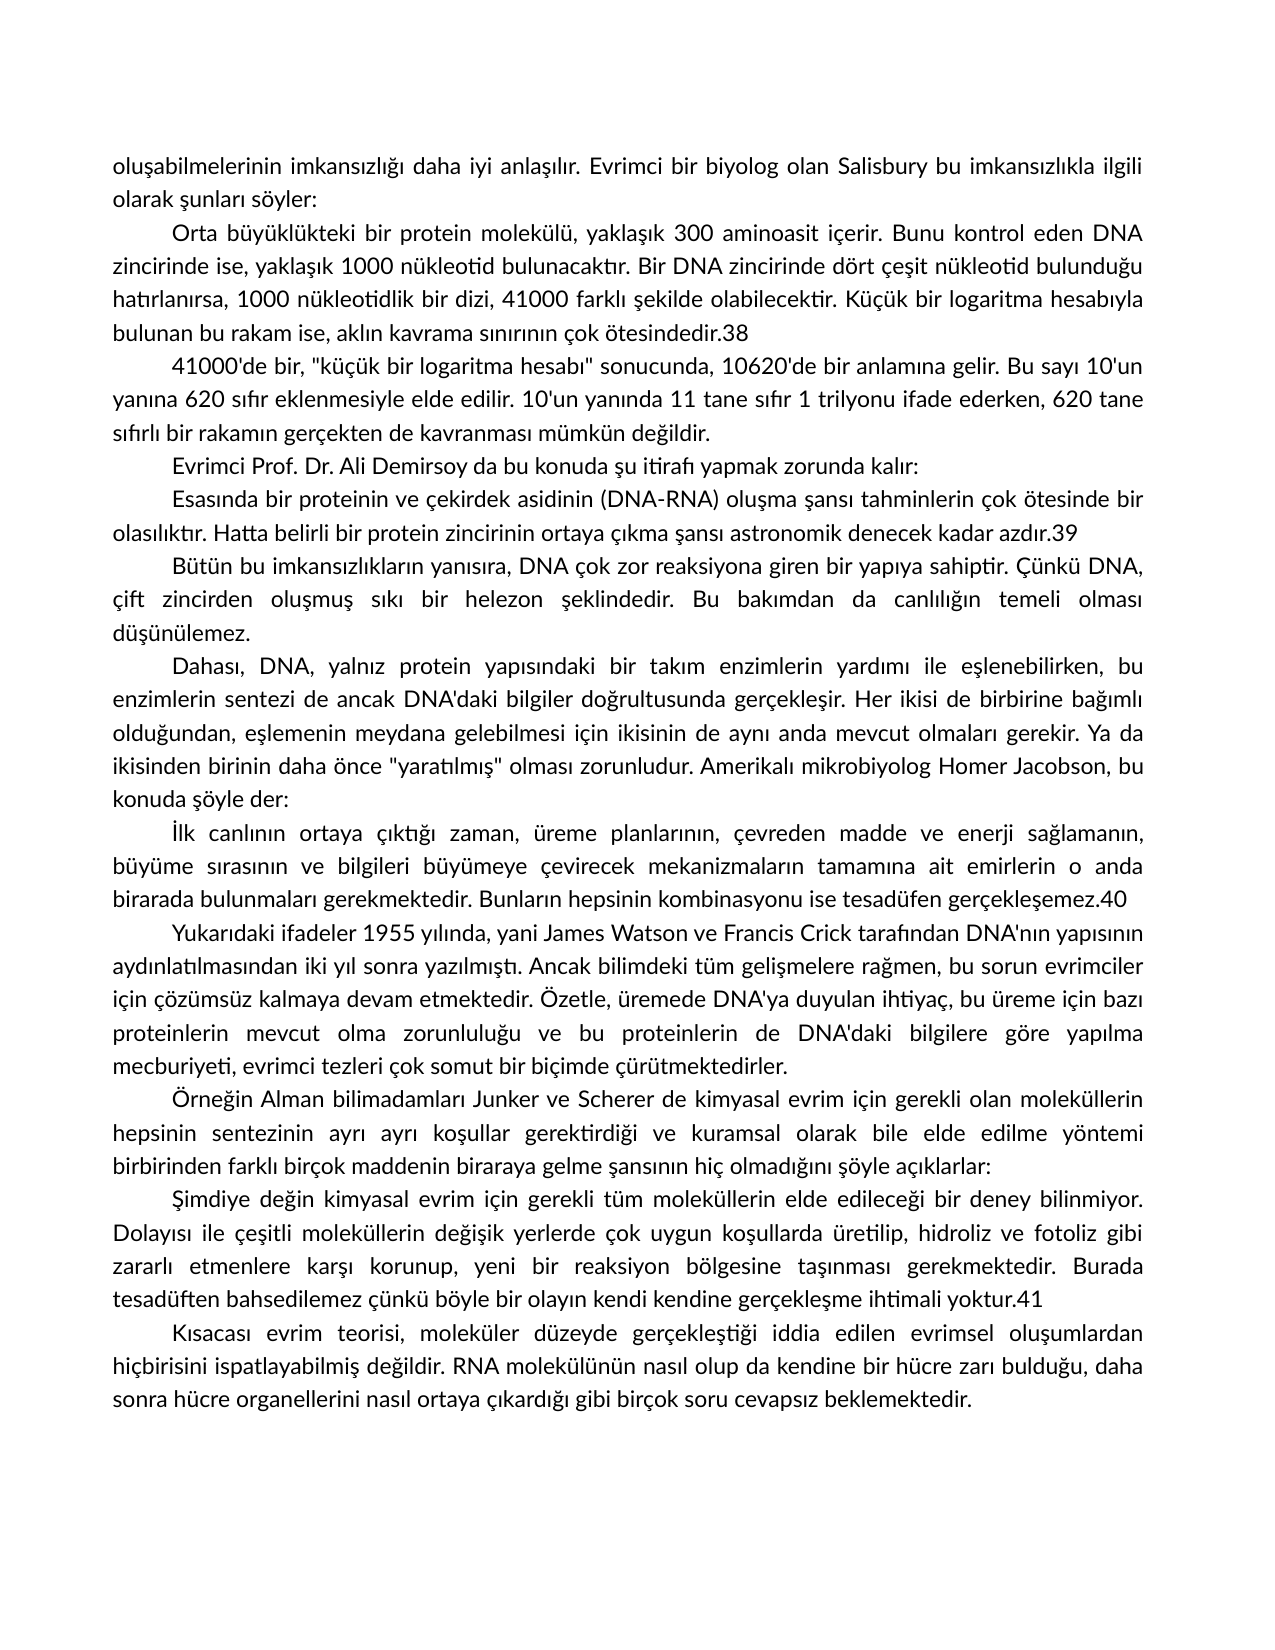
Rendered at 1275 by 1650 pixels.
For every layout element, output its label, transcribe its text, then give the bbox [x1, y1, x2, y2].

text 41000'de bir, "küçük bir logaritma hesabı" sonucunda, 10620'de bir anlamına gelir. Bu sayı 10'un yanına 620 sıfır eklenmesiyle elde edilir. 10'un yanında 11 tane sıfır 1 trilyonu ifade ederken, 620 tane sıfırlı bir rakamın gerçekten de kavranması mümkün değildir. [112, 348, 1145, 448]
text Örneğin Alman bilimadamları Junker ve Scherer de kimyasal evrim için gerekli olan moleküllerin hepsinin sentezinin ayrı ayrı koşullar gerektirdiği ve kuramsal olarak bile elde edilme yöntemi birbirinden farklı birçok maddenin biraraya gelme şansının hiç olmadığını şöyle açıklarlar: [112, 1081, 1145, 1181]
text Bütün bu imkansızlıkların yanısıra, DNA çok zor reaksiyona giren bir yapıya sahiptir. Çünkü DNA, çift zincirden oluşmuş sıkı bir helezon şeklindedir. Bu bakımdan da canlılığın temeli olması düşünülemez. [112, 548, 1145, 648]
text Dahası, DNA, yalnız protein yapısındaki bir takım enzimlerin yardımı ile eşlenebilirken, bu enzimlerin sentezi de ancak DNA'daki bilgiler doğrultusunda gerçekleşir. Her ikisi de birbirine bağımlı olduğundan, eşlemenin meydana gelebilmesi için ikisinin de aynı anda mevcut olmaları gerekir. Ya da ikisinden birinin daha önce "yaratılmış" olması zorunludur. Amerikalı mikrobiyolog Homer Jacobson, bu konuda şöyle der: [112, 648, 1145, 814]
text Kısacası evrim teorisi, moleküler düzeyde gerçekleştiği iddia edilen evrimsel oluşumlardan hiçbirisini ispatlayabilmiş değildir. RNA molekülünün nasıl olup da kendine bir hücre zarı bulduğu, daha sonra hücre organellerini nasıl ortaya çıkardığı gibi birçok soru cevapsız beklemektedir. [112, 1314, 1145, 1414]
text Orta büyüklükteki bir protein molekülü, yaklaşık 300 aminoasit içerir. Bunu kontrol eden DNA zincirinde ise, yaklaşık 1000 nükleotid bulunacaktır. Bir DNA zincirinde dört çeşit nükleotid bulunduğu hatırlanırsa, 1000 nükleotidlik bir dizi, 41000 farklı şekilde olabilecektir. Küçük bir logaritma hesabıyla bulunan bu rakam ise, aklın kavrama sınırının çok ötesindedir.38 [112, 214, 1145, 348]
text İlk canlının ortaya çıktığı zaman, üreme planlarının, çevreden madde ve enerji sağlamanın, büyüme sırasının ve bilgileri büyümeye çevirecek mekanizmaların tamamına ait emirlerin o anda birarada bulunmaları gerekmektedir. Bunların hepsinin kombinasyonu ise tesadüfen gerçekleşemez.40 [112, 814, 1145, 914]
text Şimdiye değin kimyasal evrim için gerekli tüm moleküllerin elde edileceği bir deney bilinmiyor. Dolayısı ile çeşitli moleküllerin değişik yerlerde çok uygun koşullarda üretilip, hidroliz ve fotoliz gibi zararlı etmenlere karşı korunup, yeni bir reaksiyon bölgesine taşınması gerekmektedir. Burada tesadüften bahsedilemez çünkü böyle bir olayın kendi kendine gerçekleşme ihtimali yoktur.41 [112, 1181, 1145, 1314]
text Evrimci Prof. Dr. Ali Demirsoy da bu konuda şu itirafı yapmak zorunda kalır: [112, 448, 1145, 481]
text oluşabilmelerinin imkansızlığı daha iyi anlaşılır. Evrimci bir biyolog olan Salisbury bu imkansızlıkla ilgili olarak şunları söyler: [112, 148, 1145, 214]
text Yukarıdaki ifadeler 1955 yılında, yani James Watson ve Francis Crick tarafından DNA'nın yapısının aydınlatılmasından iki yıl sonra yazılmıştı. Ancak bilimdeki tüm gelişmelere rağmen, bu sorun evrimciler için çözümsüz kalmaya devam etmektedir. Özetle, üremede DNA'ya duyulan ihtiyaç, bu üreme için bazı proteinlerin mevcut olma zorunluluğu ve bu proteinlerin de DNA'daki bilgilere göre yapılma mecburiyeti, evrimci tezleri çok somut bir biçimde çürütmektedirler. [112, 914, 1145, 1081]
text Esasında bir proteinin ve çekirdek asidinin (DNA-RNA) oluşma şansı tahminlerin çok ötesinde bir olasılıktır. Hatta belirli bir protein zincirinin ortaya çıkma şansı astronomik denecek kadar azdır.39 [112, 481, 1145, 548]
